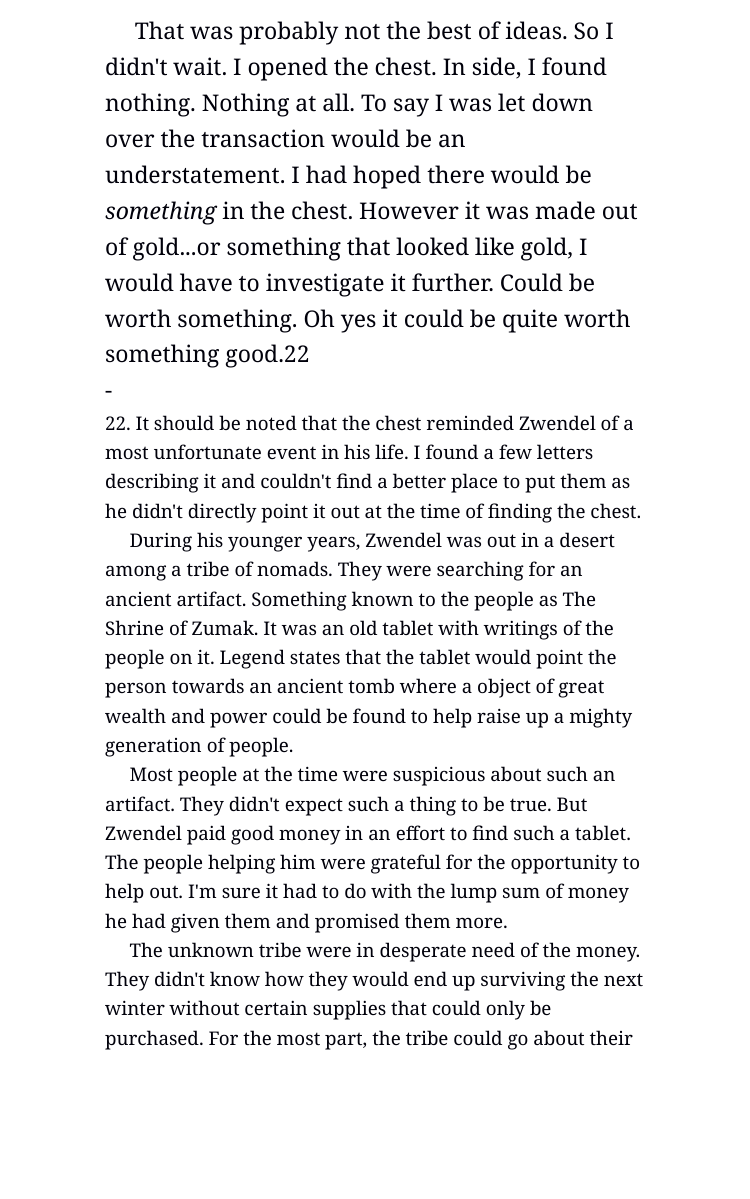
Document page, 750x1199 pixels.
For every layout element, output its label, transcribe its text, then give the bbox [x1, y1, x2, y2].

text - [105, 374, 645, 406]
text Most people at the time were suspicious about such an artifact. They didn't expect such a thing to be true. But Zwendel paid good money in an effort to find such a tablet. The people helping him were grateful for the opportunity to help out. I'm sure it had to do with the lump sum of money he had given them and promised them more. [105, 762, 645, 933]
text 22. It should be noted that the chest reminded Zwendel of a most unfortunate event in his life. I found a few letters describing it and couldn't find a better place to put them as he didn't directly point it out at the time of finding the chest. [105, 410, 645, 524]
text The unknown tribe were in desperate need of the money. They didn't know how they would end up surviving the next winter without certain supplies that could only be purchased. For the most part, the tribe could go about their [105, 937, 645, 1051]
text That was probably not the best of ideas. So I didn't wait. I opened the chest. In side, I found nothing. Nothing at all. To say I was let down over the transaction would be an understatement. I had hoped there would be something in the chest. However it was made out of gold...or something that looked like gold, I would have to investigate it further. Could be worth something. Oh yes it could be quite worth something good.22 [105, 15, 645, 370]
text During his younger years, Zwendel was out in a desert among a tribe of nomads. They were searching for an ancient artifact. Something known to the people as The Shrine of Zumak. It was an old tablet with writings of the people on it. Legend states that the tablet would point the person towards an ancient tomb where a object of great wealth and power could be found to help raise up a mighty generation of people. [105, 527, 645, 758]
